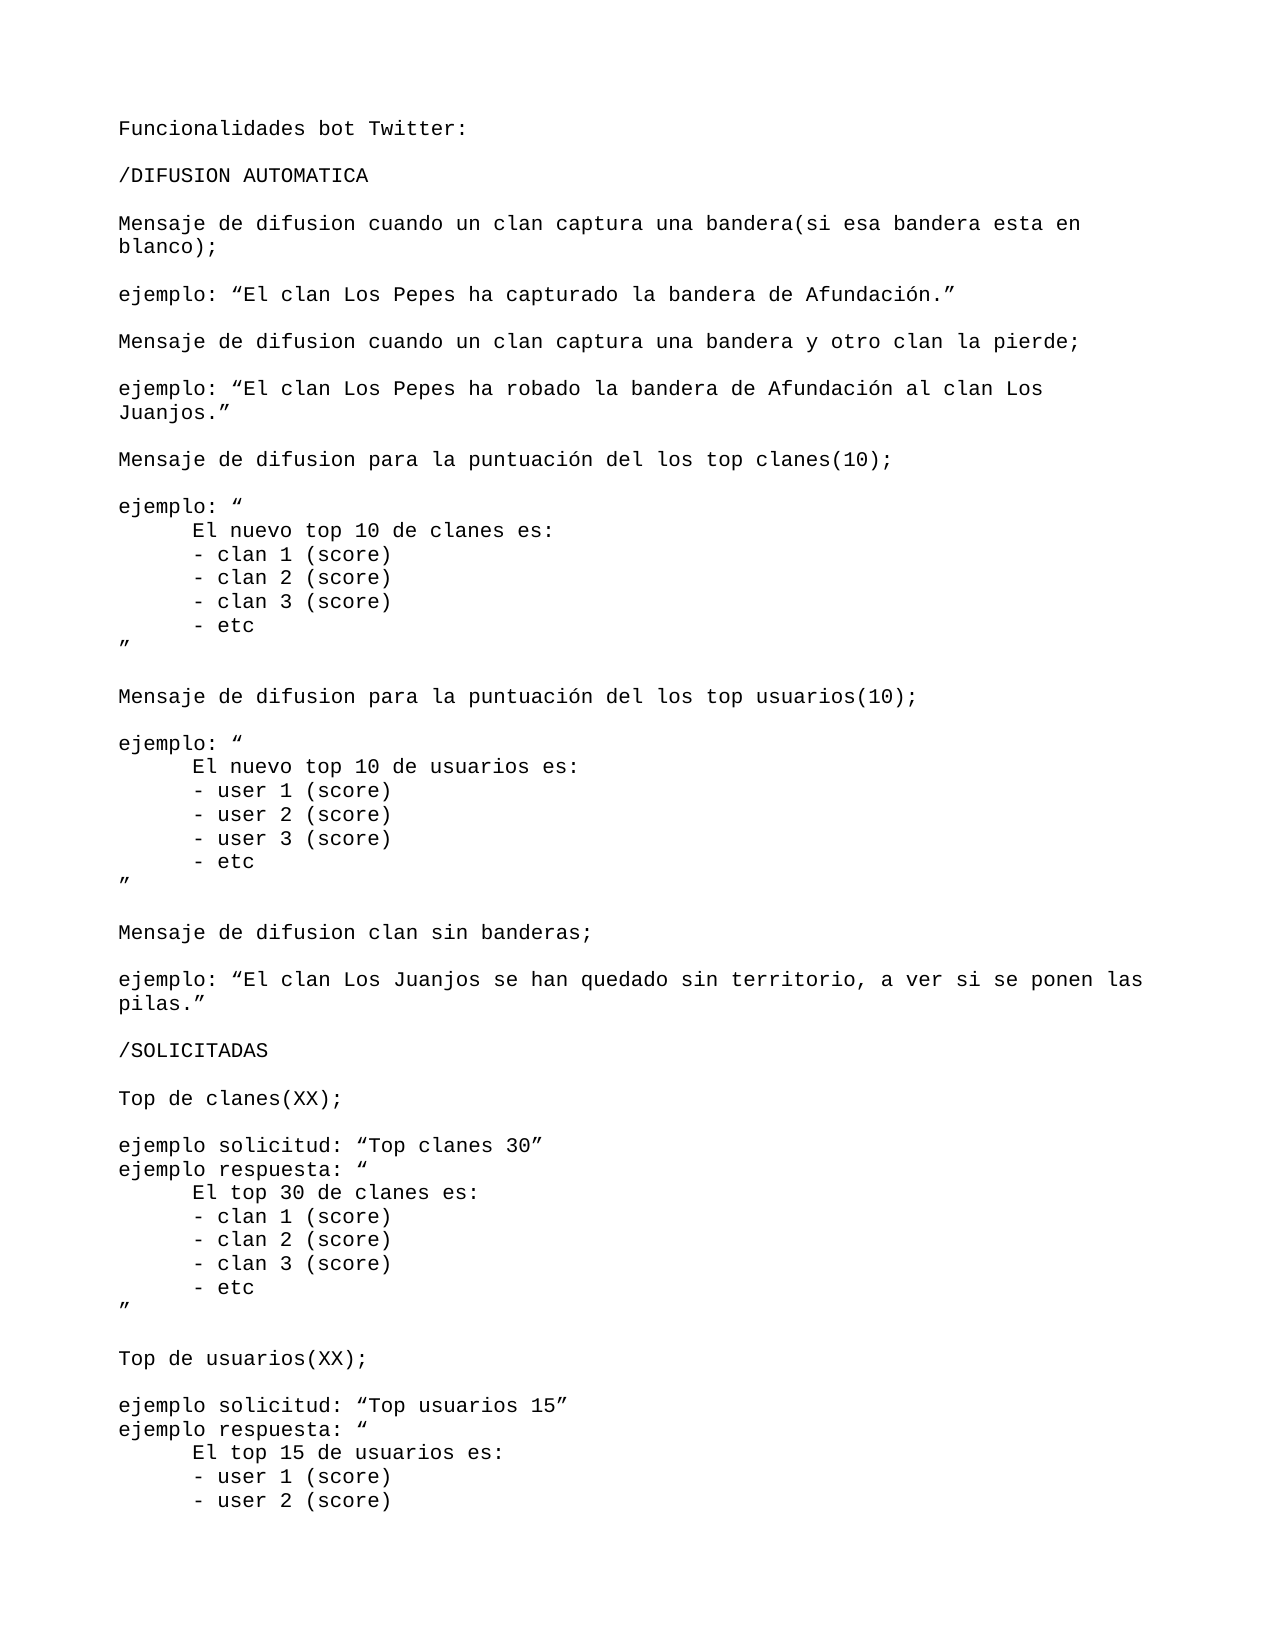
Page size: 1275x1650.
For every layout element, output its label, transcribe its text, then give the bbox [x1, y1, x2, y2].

text - user 1 (score) [118, 1466, 1157, 1489]
text Mensaje de difusion para la puntuación del los top usuarios(10); [118, 686, 1157, 709]
text ejemplo solicitud: “Top clanes 30” [118, 1135, 1157, 1158]
text - clan 3 (score) [118, 1253, 1157, 1277]
text ejemplo: “El clan Los Pepes ha robado la bandera de Afundación al clan Los Juanjos.” [118, 378, 1157, 426]
text El top 15 de usuarios es: [118, 1442, 1157, 1466]
text El nuevo top 10 de usuarios es: [118, 757, 1157, 780]
text Mensaje de difusion cuando un clan captura una bandera(si esa bandera esta en blanco); [118, 213, 1157, 260]
text /SOLICITADAS [118, 1040, 1157, 1064]
text Mensaje de difusion clan sin banderas; [118, 922, 1157, 946]
text ejemplo solicitud: “Top usuarios 15” [118, 1395, 1157, 1419]
text El top 30 de clanes es: [118, 1182, 1157, 1206]
text - clan 1 (score) [118, 1206, 1157, 1229]
text - clan 3 (score) [118, 591, 1157, 615]
text /DIFUSION AUTOMATICA [118, 165, 1157, 189]
text Funcionalidades bot Twitter: [118, 118, 1157, 142]
text ” [118, 638, 1157, 662]
text - etc [118, 615, 1157, 638]
text Mensaje de difusion cuando un clan captura una bandera y otro clan la pierde; [118, 331, 1157, 354]
text - clan 1 (score) [118, 544, 1157, 567]
text - user 2 (score) [118, 1489, 1157, 1513]
text - clan 2 (score) [118, 567, 1157, 591]
text - etc [118, 1277, 1157, 1300]
text - user 1 (score) [118, 780, 1157, 804]
text ejemplo respuesta: “ [118, 1158, 1157, 1182]
text Mensaje de difusion para la puntuación del los top clanes(10); [118, 449, 1157, 473]
text - user 2 (score) [118, 804, 1157, 827]
text ejemplo: “El clan Los Juanjos se han quedado sin territorio, a ver si se ponen las pilas.” [118, 969, 1157, 1017]
text ejemplo: “ [118, 496, 1157, 520]
text ejemplo: “ [118, 733, 1157, 757]
text El nuevo top 10 de clanes es: [118, 520, 1157, 544]
text ” [118, 1300, 1157, 1324]
text Top de clanes(XX); [118, 1088, 1157, 1111]
text ejemplo: “El clan Los Pepes ha capturado la bandera de Afundación.” [118, 284, 1157, 307]
text ejemplo respuesta: “ [118, 1419, 1157, 1442]
text - user 3 (score) [118, 827, 1157, 851]
text Top de usuarios(XX); [118, 1348, 1157, 1371]
text - clan 2 (score) [118, 1229, 1157, 1253]
text ” [118, 875, 1157, 898]
text - etc [118, 851, 1157, 875]
